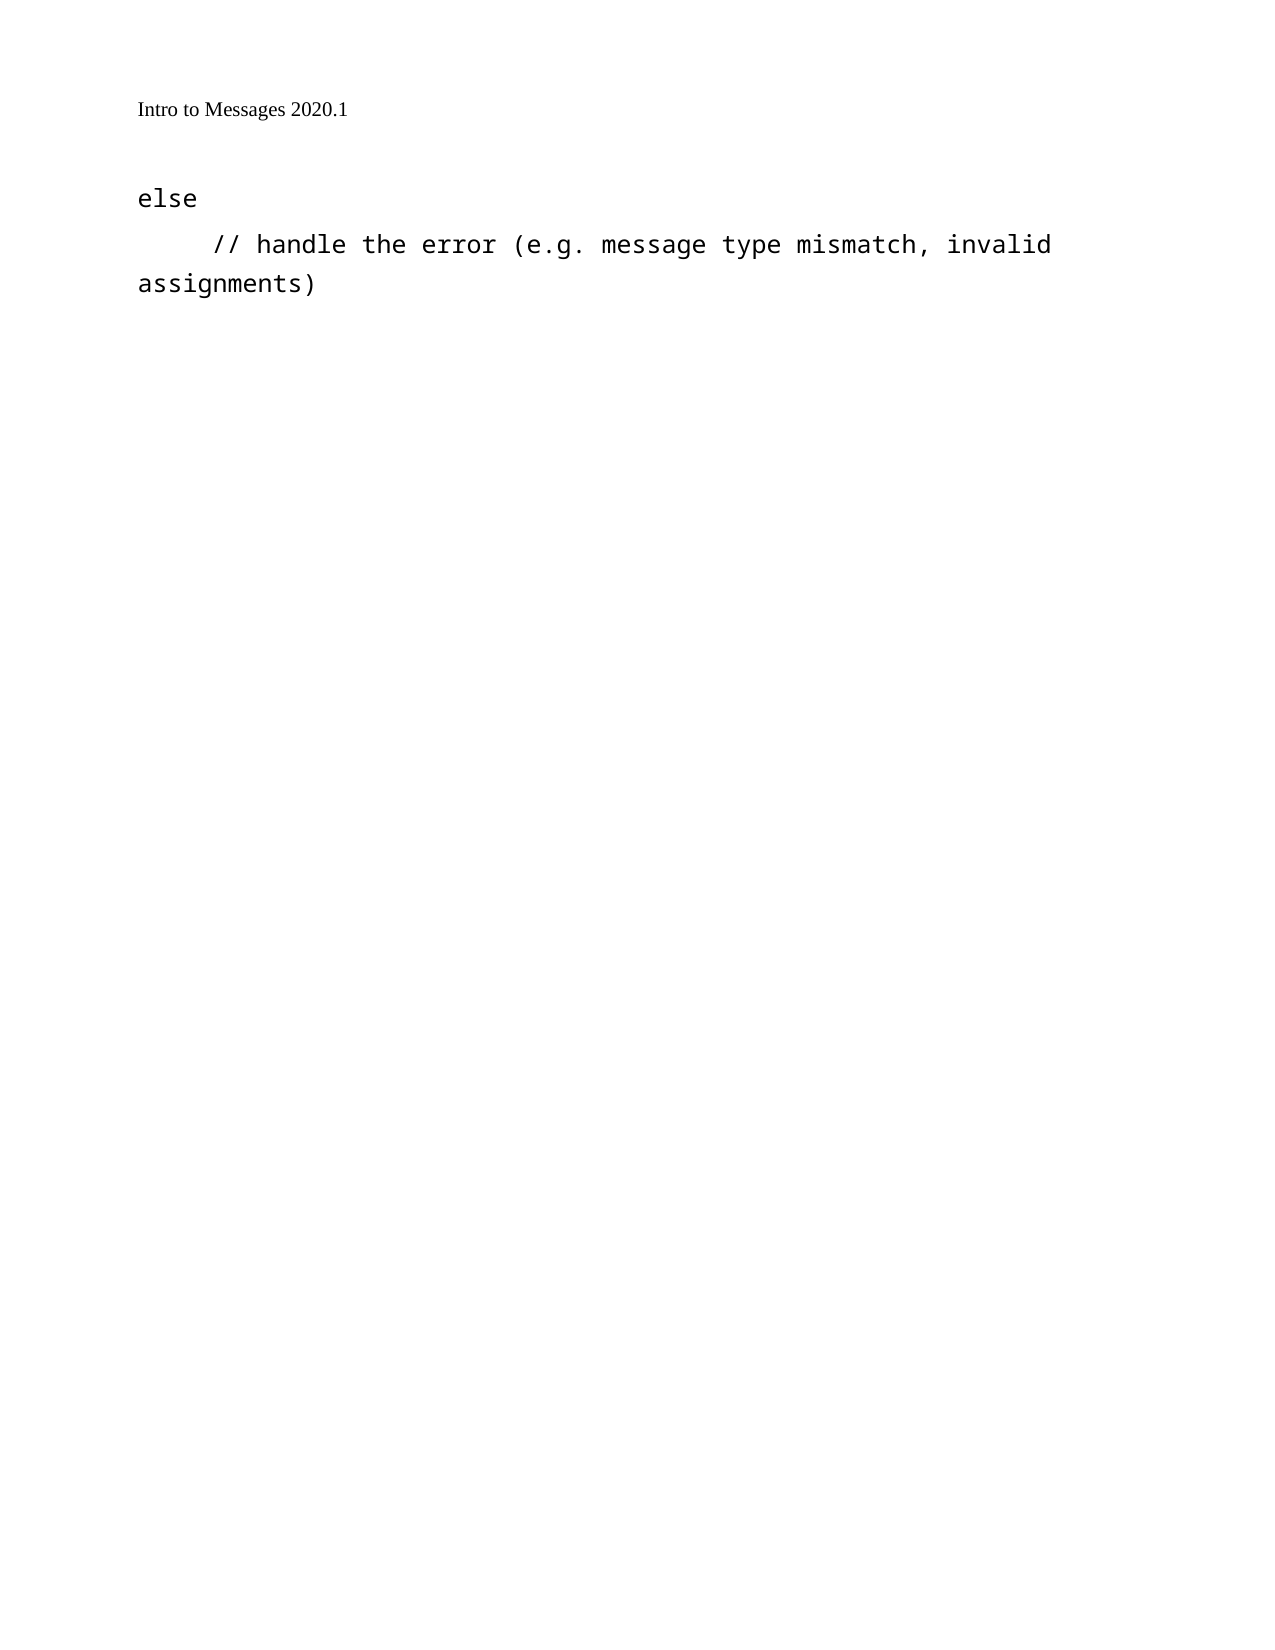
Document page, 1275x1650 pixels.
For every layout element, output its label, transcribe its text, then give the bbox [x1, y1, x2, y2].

text else [137, 181, 1150, 215]
text // handle the error (e.g. message type mismatch, invalid assignments) [137, 226, 1150, 299]
